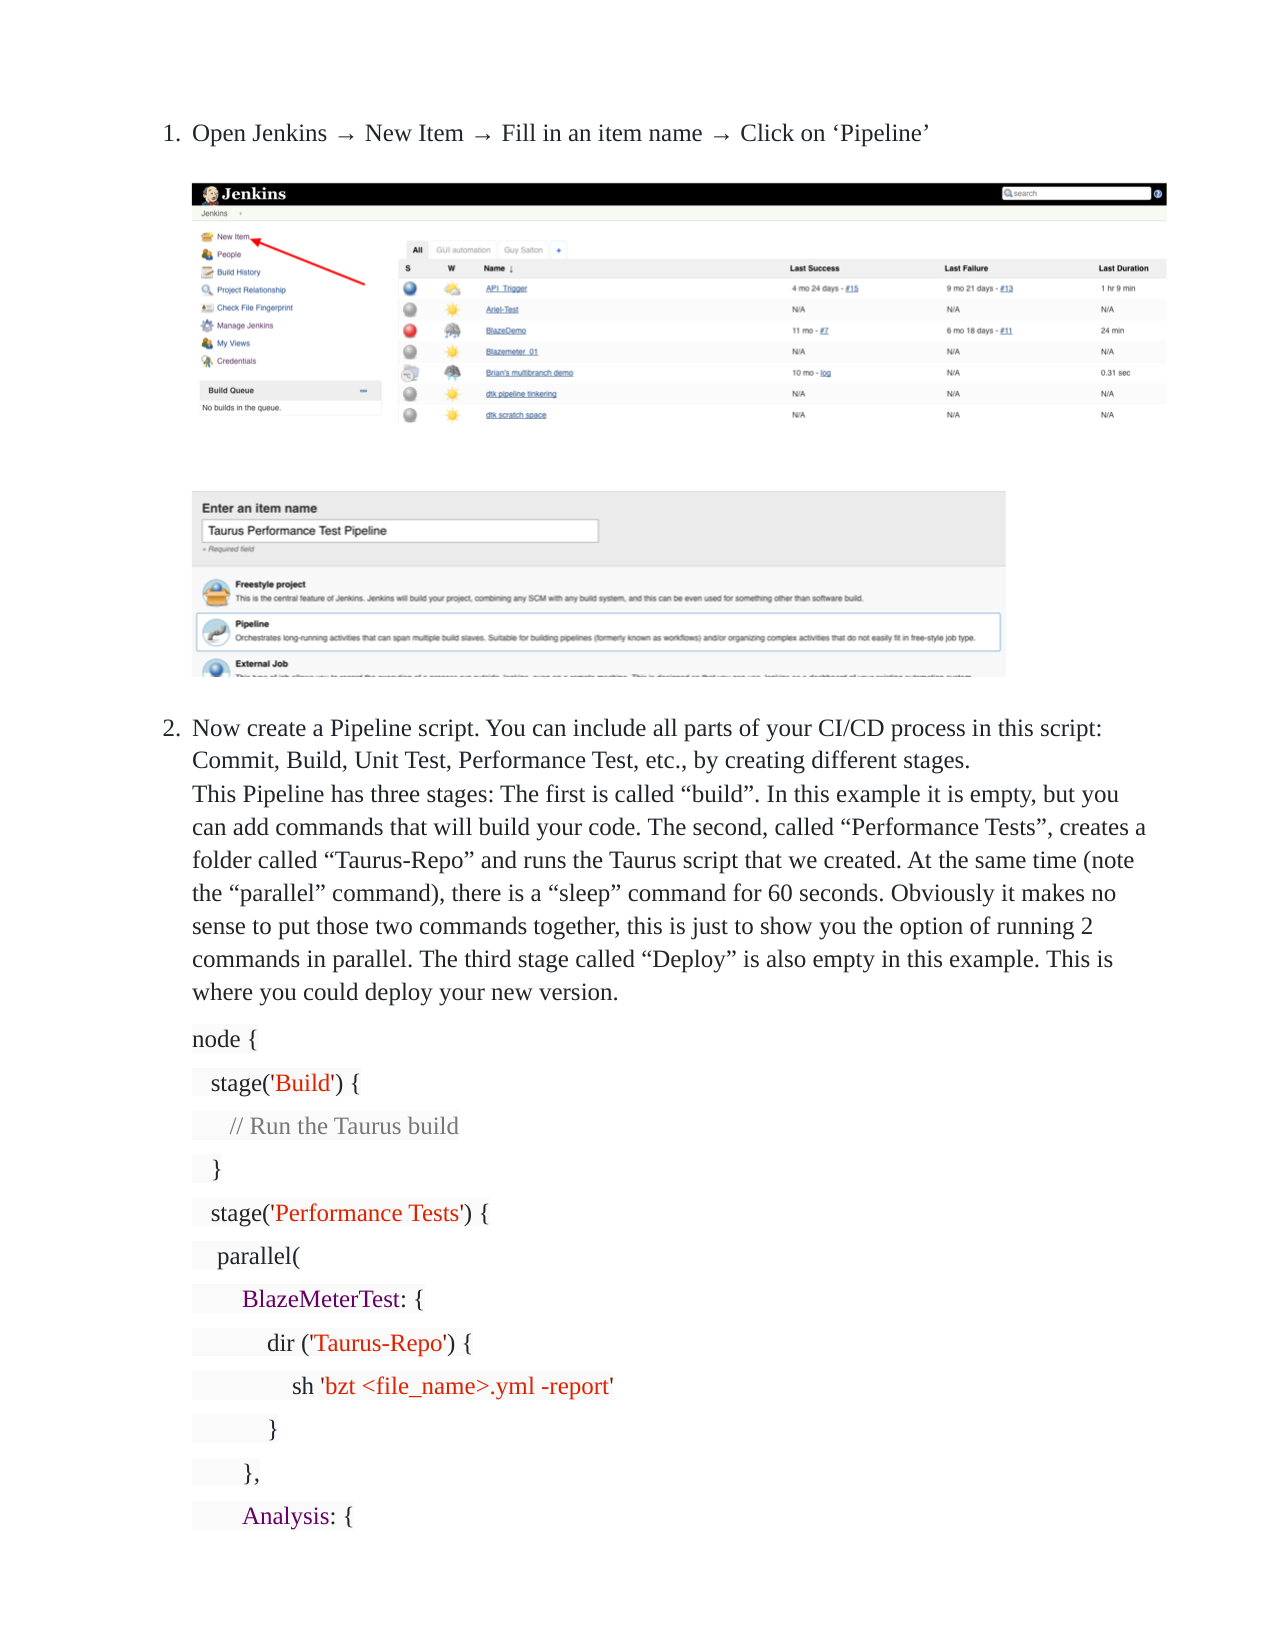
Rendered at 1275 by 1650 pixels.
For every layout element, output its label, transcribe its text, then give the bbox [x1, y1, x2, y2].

list BlazeMeterTest: { [162, 1284, 1157, 1313]
list }, [162, 1458, 1157, 1486]
list node { [162, 1024, 1157, 1053]
list stage('Performance Tests') { [162, 1198, 1157, 1226]
list Now create a Pipeline script. You can include all parts of your CI/CD process in this script: Commit, Build, Unit Test, Performance Test, etc., by creating different stages. [162, 713, 1157, 774]
list parallel( [162, 1241, 1157, 1270]
list Analysis: { [162, 1501, 1157, 1530]
list } [162, 1154, 1157, 1183]
list sh 'bzt <file_name>.yml -report' [162, 1371, 1157, 1400]
list // Run the Taurus build [162, 1111, 1157, 1140]
list stage('Build') { [162, 1068, 1157, 1096]
list Open Jenkins → New Item → Fill in an item name → Click on ‘Pipeline’ [162, 118, 1157, 147]
list This Pipeline has three stages: The first is called “build”. In this example it is empty, but you can add commands that will build your code. The second, called “Performance Tests”, creates a folder called “Taurus-Repo” and runs the Taurus script that we created. At the same time (note the “parallel” command), there is a “sleep” command for 60 seconds. Obviously it makes no sense to put those two commands together, this is just to show you the option of running 2 commands in parallel. The third stage called “Deploy” is also empty in this example. This is where you could deploy your new version. [162, 779, 1157, 1006]
picture [191, 182, 1167, 425]
picture [191, 491, 1006, 677]
list dir ('Taurus-Repo') { [162, 1328, 1157, 1356]
list } [162, 1414, 1157, 1443]
